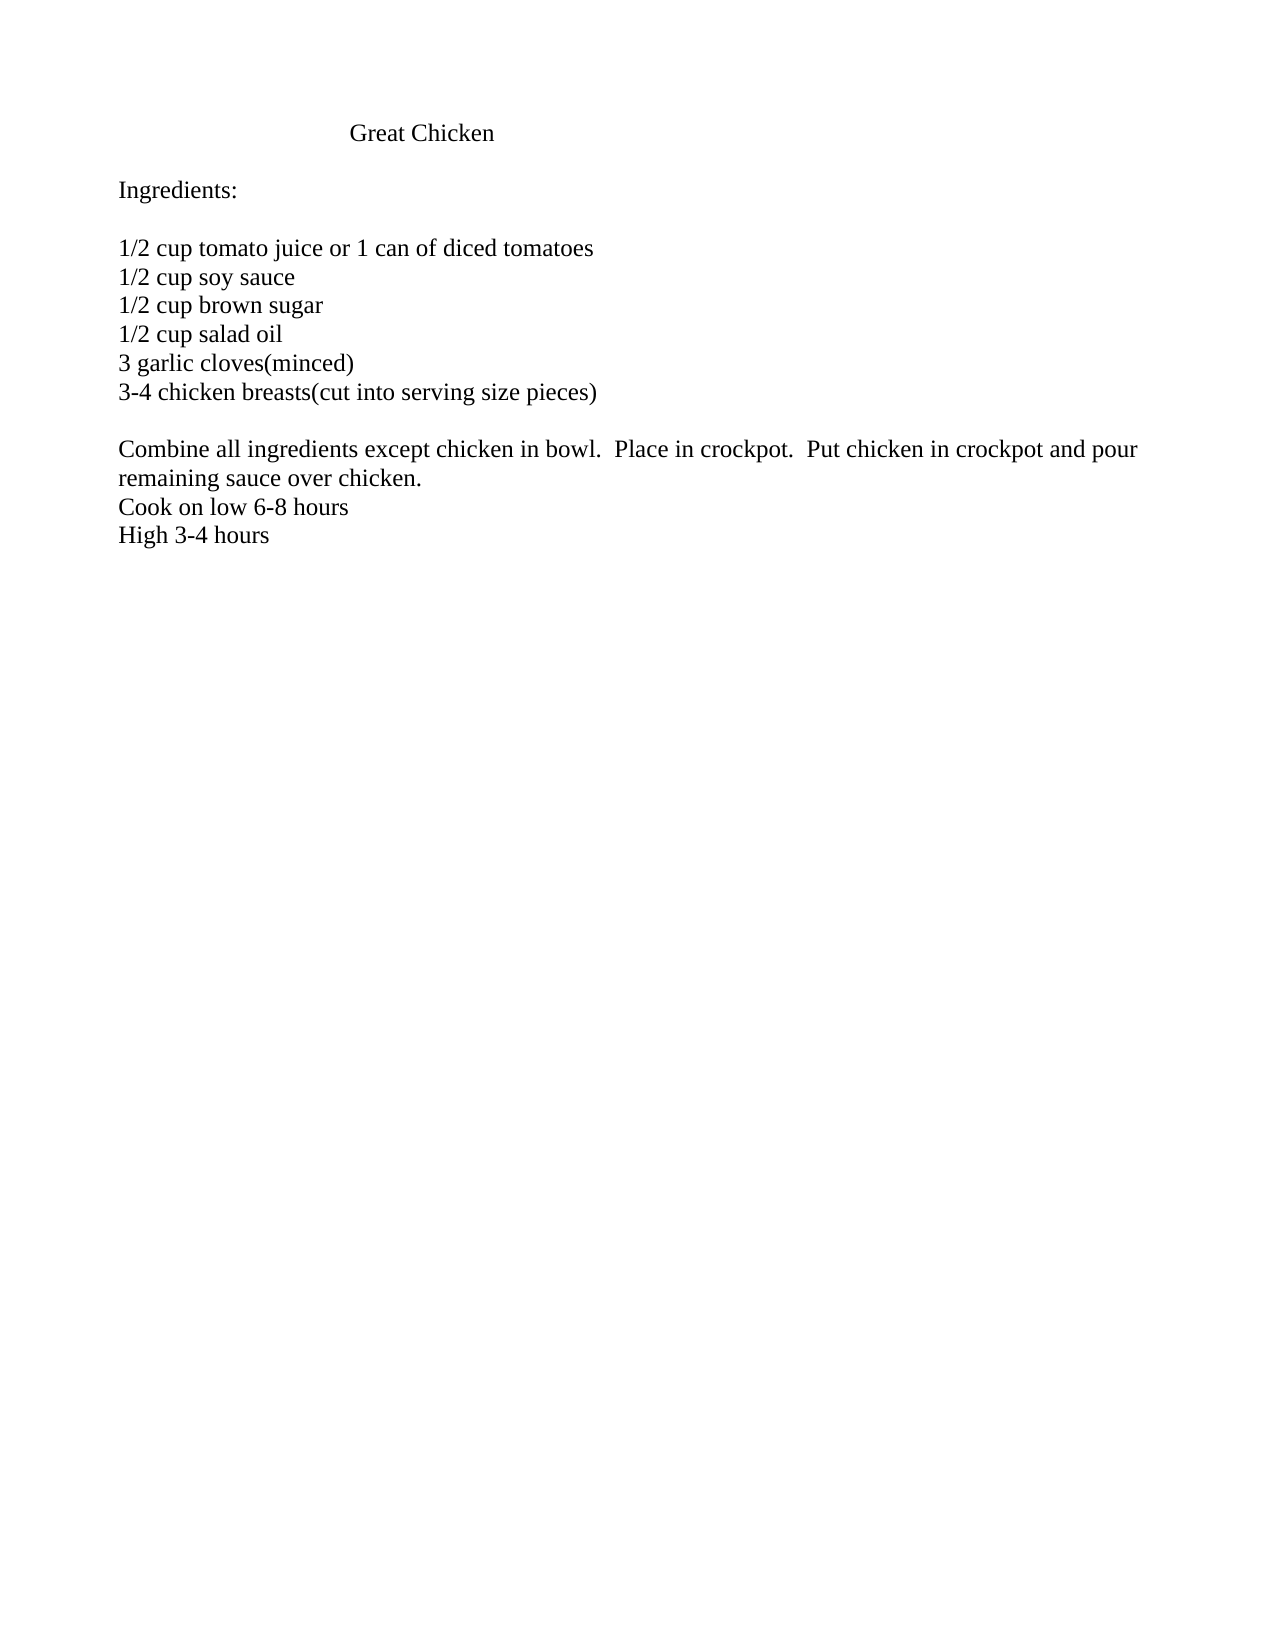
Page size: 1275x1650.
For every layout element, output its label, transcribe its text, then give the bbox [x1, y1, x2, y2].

text 1/2 cup salad oil [118, 319, 1157, 348]
text High 3-4 hours [118, 521, 1157, 549]
text 3 garlic cloves(minced) [118, 348, 1157, 377]
text Combine all ingredients except chicken in bowl. Place in crockpot. Put chicken in crockpot and pour remaining sauce over chicken. [118, 434, 1157, 492]
text Cook on low 6-8 hours [118, 492, 1157, 521]
text 1/2 cup tomato juice or 1 can of diced tomatoes [118, 233, 1157, 262]
text Great Chicken [118, 118, 1157, 147]
text Ingredients: [118, 176, 1157, 204]
text 1/2 cup brown sugar [118, 291, 1157, 319]
text 1/2 cup soy sauce [118, 262, 1157, 291]
text 3-4 chicken breasts(cut into serving size pieces) [118, 377, 1157, 406]
